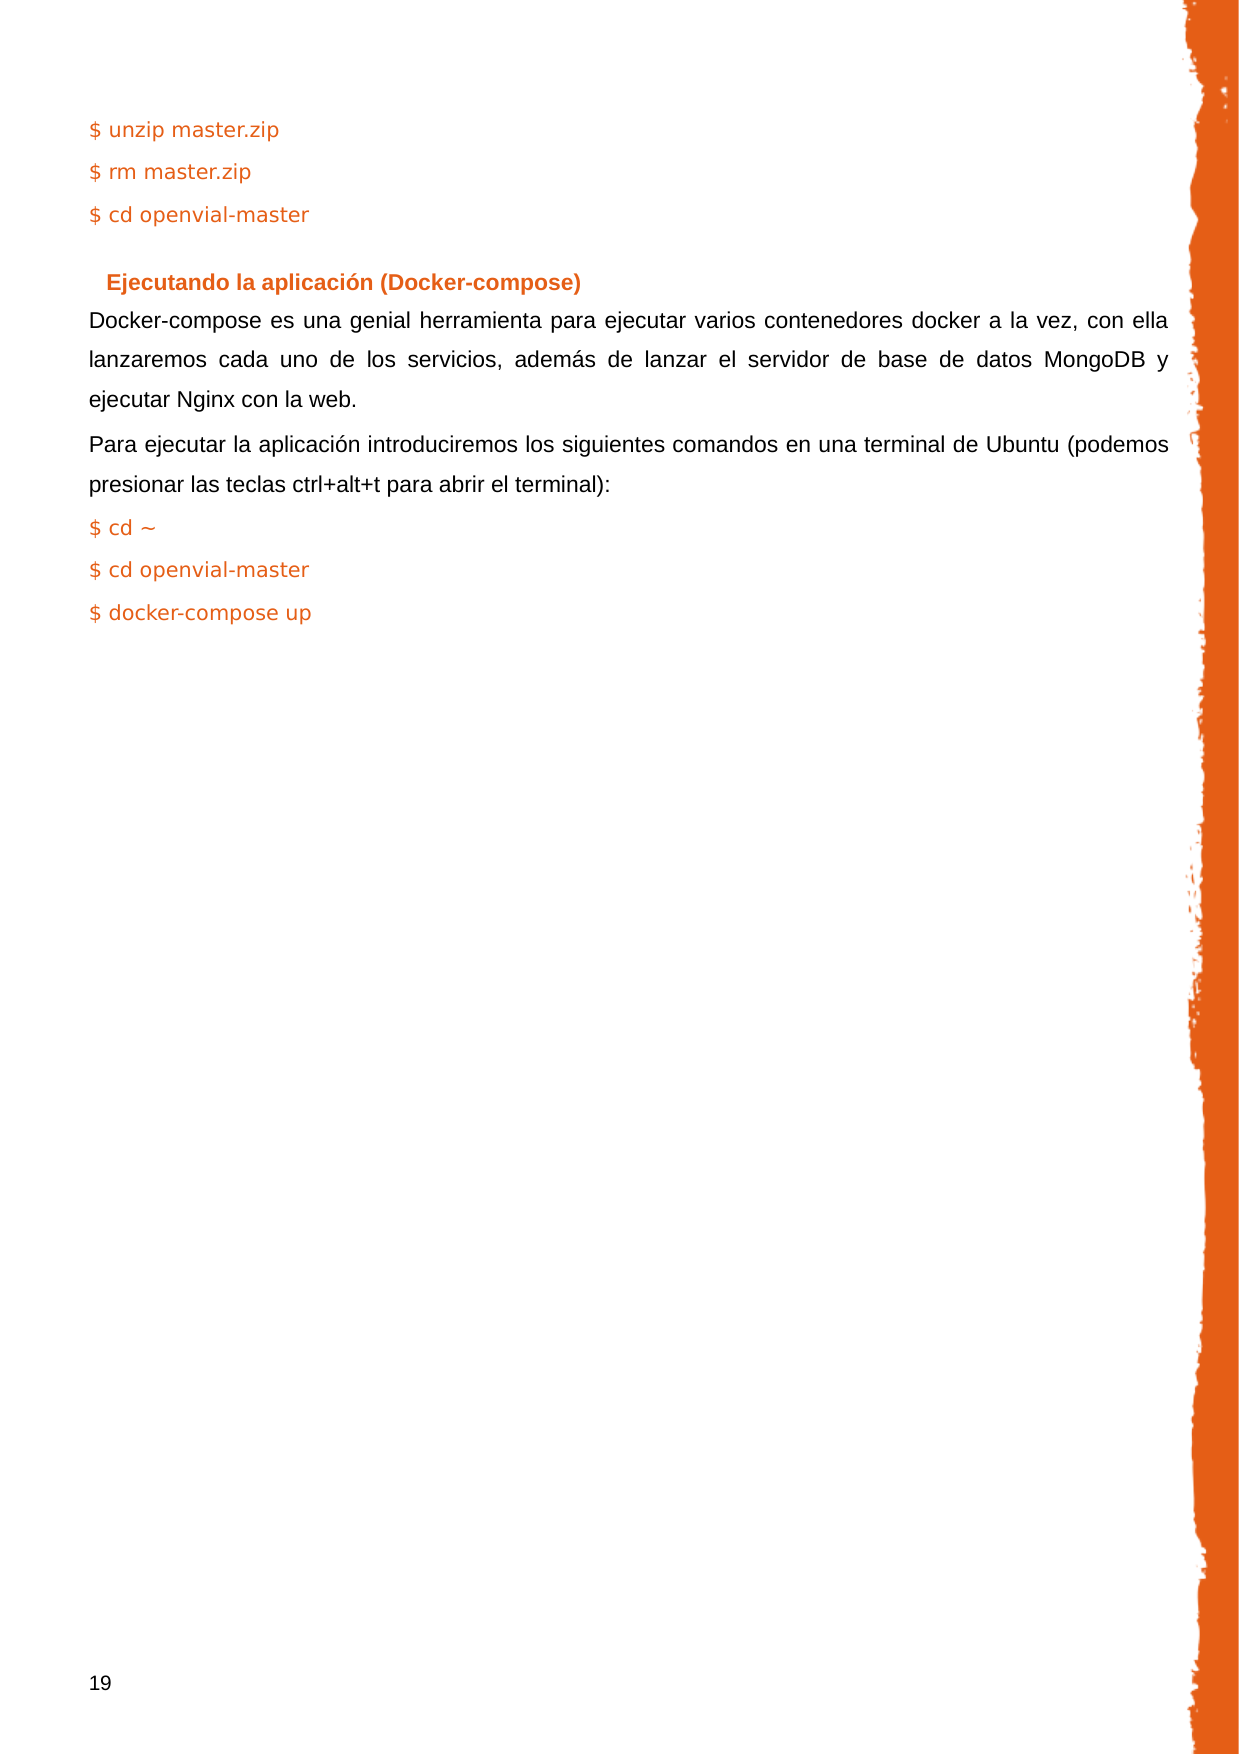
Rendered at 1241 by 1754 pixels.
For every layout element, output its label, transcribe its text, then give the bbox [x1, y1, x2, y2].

text $ cd openvial-master [88, 203, 1170, 227]
picture [1170, 0, 1239, 1754]
text $ unzip master.zip [88, 118, 1170, 142]
text $ cd openvial-master [88, 558, 1170, 582]
text Docker-compose es una genial herramienta para ejecutar varios contenedores docker a la vez, con ella lanzaremos cada uno de los servicios, además de lanzar el servidor de base de datos MongoDB y ejecutar Nginx con la web. [88, 307, 1170, 412]
text $ cd ~ [88, 516, 1170, 540]
text Ejecutando la aplicación (Docker-compose) [106, 268, 1170, 295]
text $ rm master.zip [88, 160, 1170, 184]
text Para ejecutar la aplicación introduciremos los siguientes comandos en una terminal de Ubuntu (podemos presionar las teclas ctrl+alt+t para abrir el terminal): [88, 431, 1170, 497]
text $ docker-compose up [88, 601, 1170, 625]
